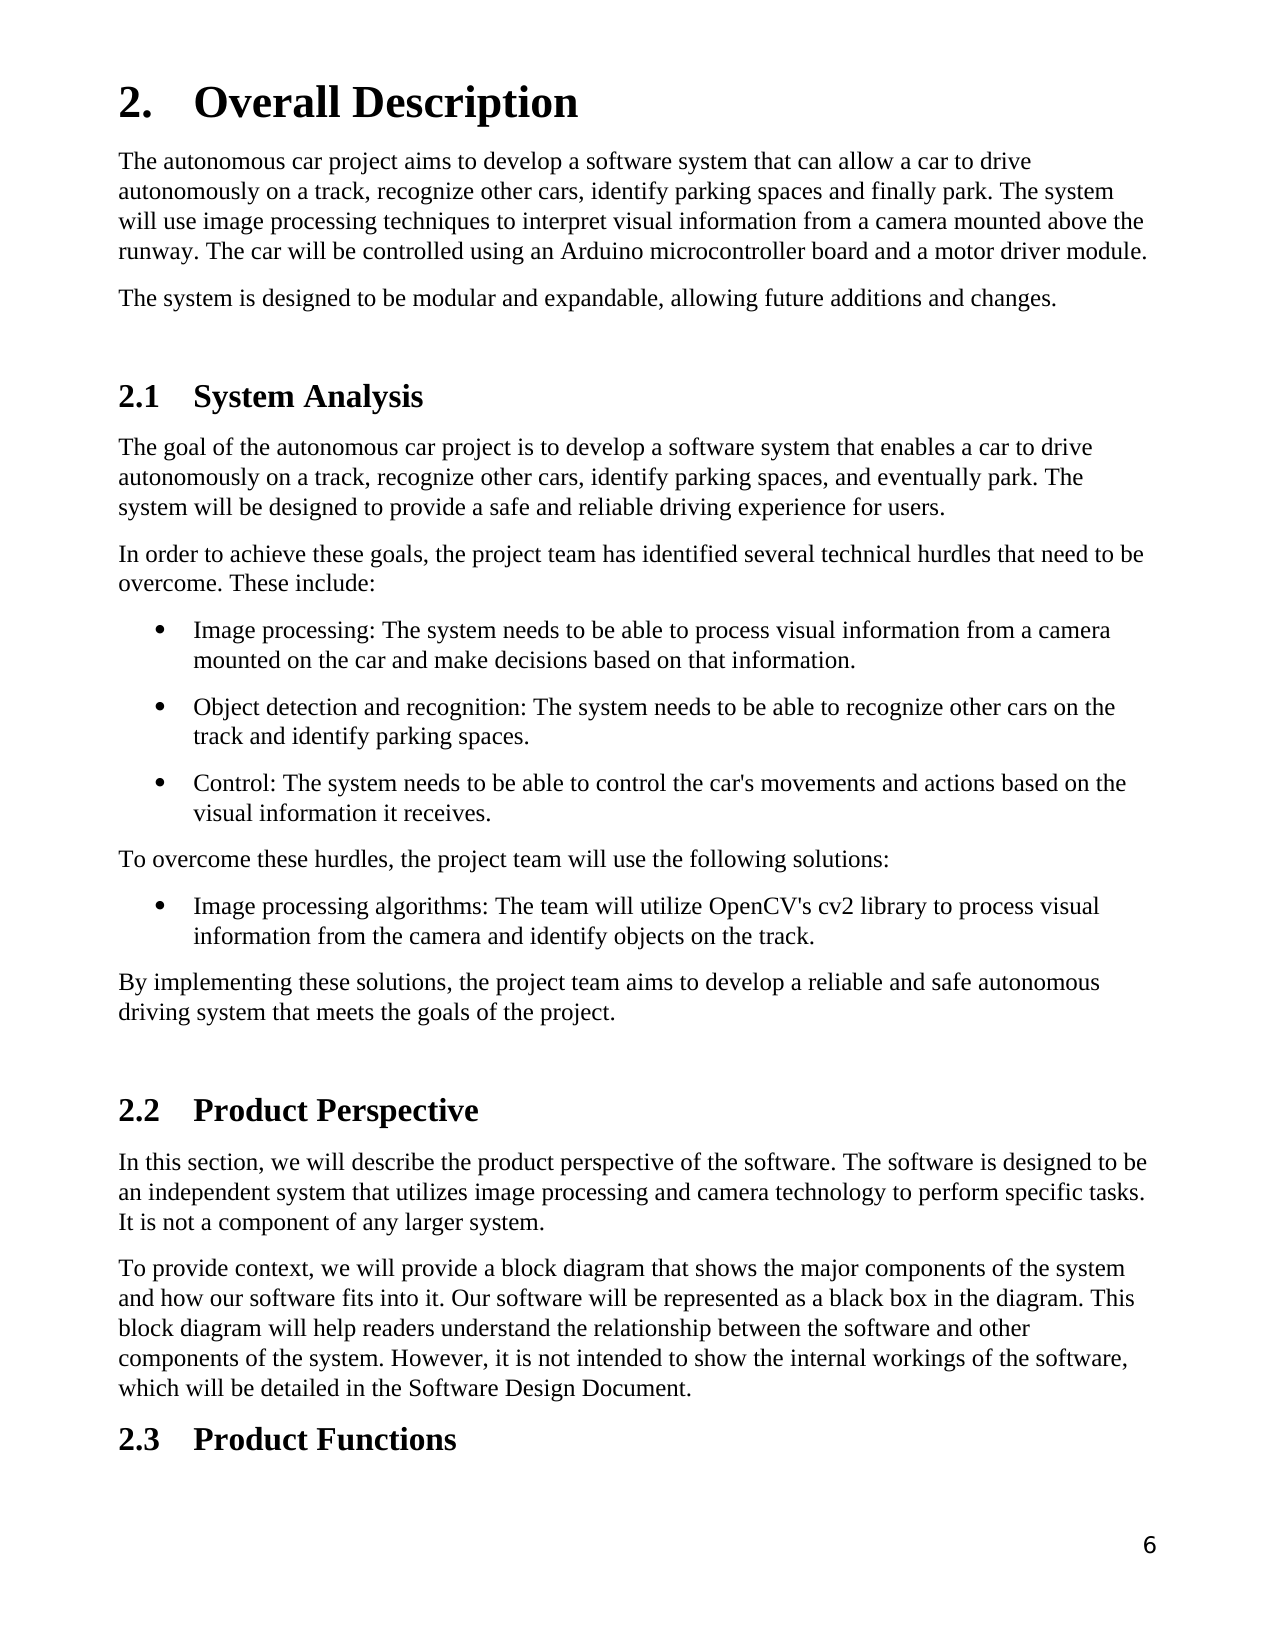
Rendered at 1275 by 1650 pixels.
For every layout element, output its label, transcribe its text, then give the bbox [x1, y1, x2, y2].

text The autonomous car project aims to develop a software system that can allow a car to drive autonomously on a track, recognize other cars, identify parking spaces and finally park. The system will use image processing techniques to interpret visual information from a camera mounted above the runway. The car will be controlled using an Arduino microcontroller board and a motor driver module. [118, 146, 1157, 265]
text 2.3 Product Functions [118, 1419, 1157, 1458]
list Object detection and recognition: The system needs to be able to recognize other cars on the track and identify parking spaces. [156, 692, 1157, 750]
text To provide context, we will provide a block diagram that shows the major components of the system and how our software fits into it. Our software will be represented as a black box in the diagram. This block diagram will help readers understand the relationship between the software and other components of the system. However, it is not intended to show the internal workings of the software, which will be detailed in the Software Design Document. [118, 1253, 1157, 1402]
list Image processing algorithms: The team will utilize OpenCV's cv2 library to process visual information from the camera and identify objects on the track. [156, 891, 1157, 950]
list Control: The system needs to be able to control the car's movements and actions based on the visual information it receives. [156, 768, 1157, 827]
text 2.2 Product Perspective [118, 1091, 1157, 1129]
text In order to achieve these goals, the project team has identified several technical hurdles that need to be overcome. These include: [118, 539, 1157, 597]
text By implementing these solutions, the project team aims to develop a reliable and safe autonomous driving system that meets the goals of the project. [118, 967, 1157, 1026]
text To overcome these hurdles, the project team will use the following solutions: [118, 844, 1157, 873]
text 2. Overall Description [118, 75, 1157, 128]
list Image processing: The system needs to be able to process visual information from a camera mounted on the car and make decisions based on that information. [156, 615, 1157, 674]
text The goal of the autonomous car project is to develop a software system that enables a car to drive autonomously on a track, recognize other cars, identify parking spaces, and eventually park. The system will be designed to provide a safe and reliable driving experience for users. [118, 432, 1157, 521]
text The system is designed to be modular and expandable, allowing future additions and changes. [118, 283, 1157, 311]
text In this section, we will describe the product perspective of the software. The software is designed to be an independent system that utilizes image processing and camera technology to perform specific tasks. It is not a component of any larger system. [118, 1147, 1157, 1236]
text 2.1 System Analysis [118, 376, 1157, 414]
